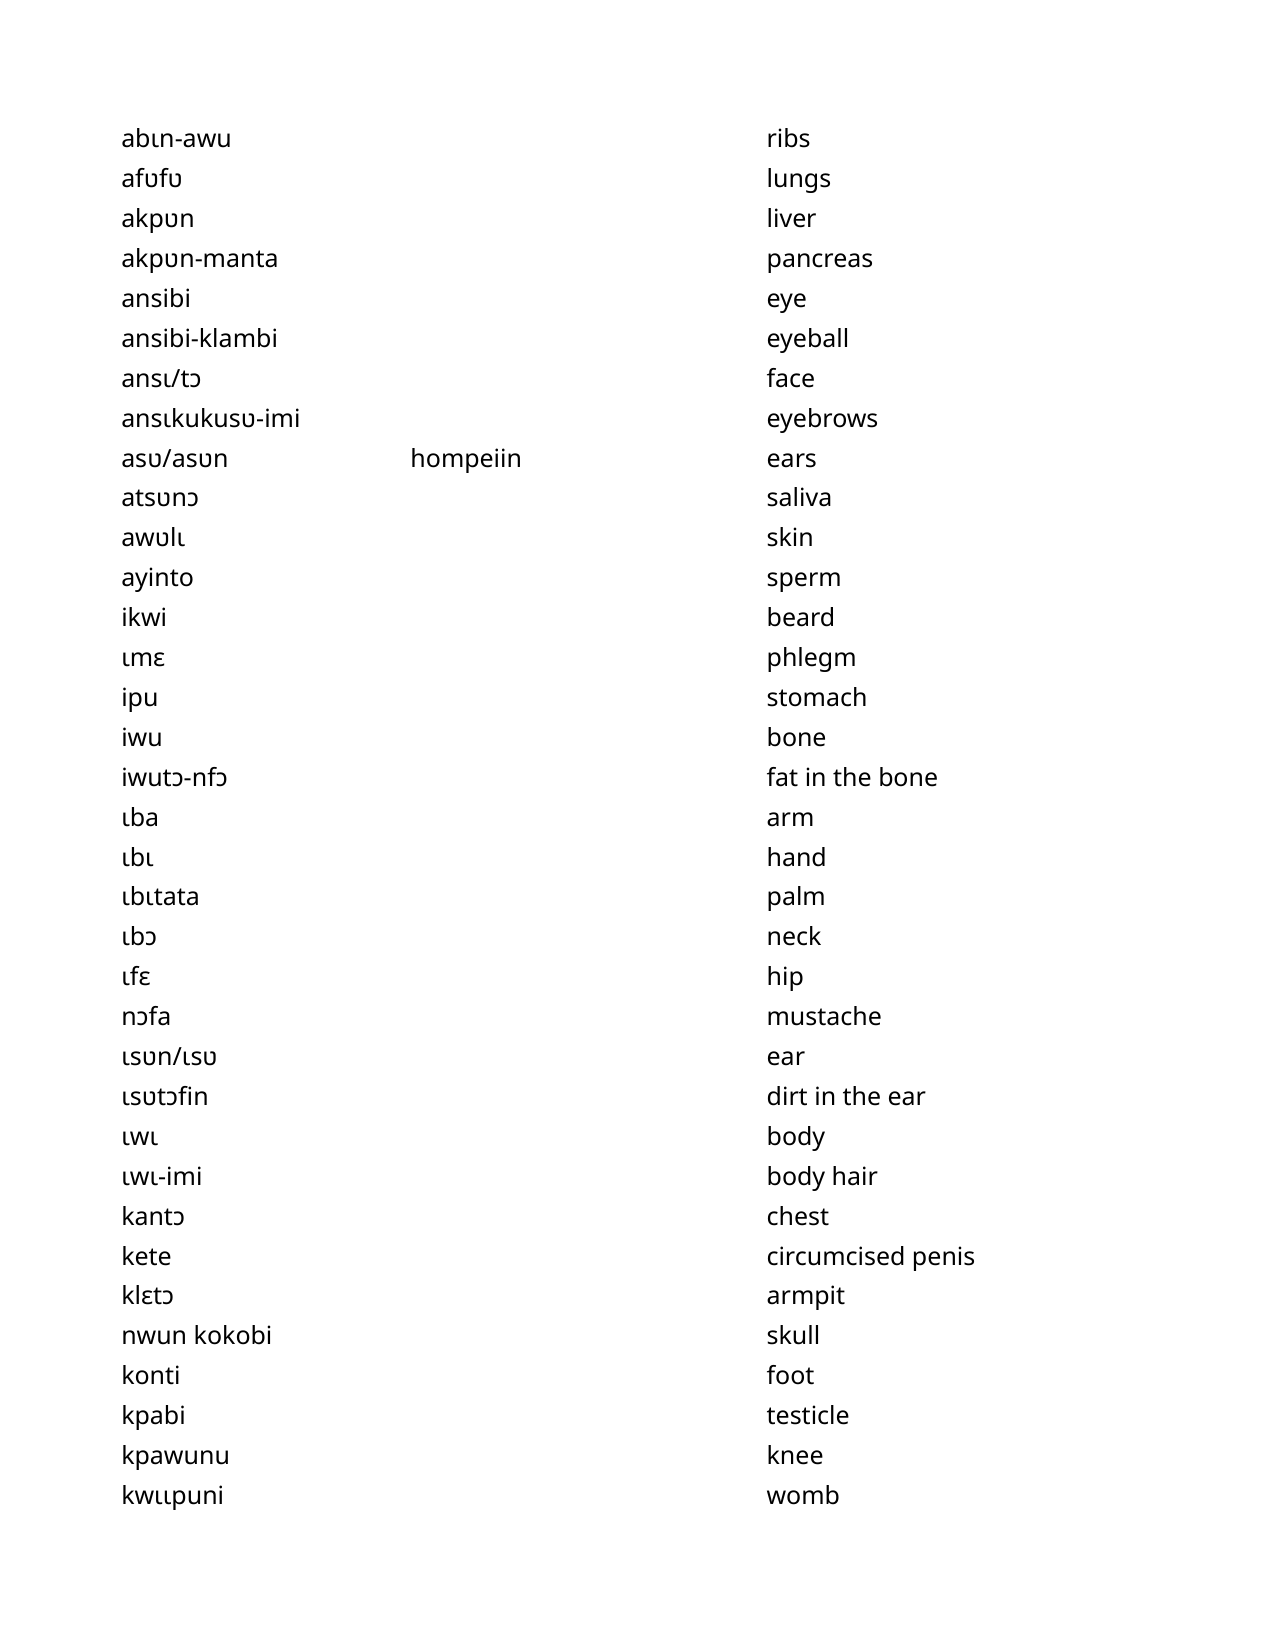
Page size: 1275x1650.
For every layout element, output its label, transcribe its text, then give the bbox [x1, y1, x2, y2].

table_cell ɩsʋn/ɩsʋ [118, 1036, 407, 1076]
table_cell ansɩkukusʋ-imi [118, 398, 407, 437]
table_cell [407, 358, 763, 397]
table_cell atsʋnɔ [118, 477, 407, 517]
table_cell [407, 1395, 763, 1435]
table_cell body hair [764, 1155, 1157, 1195]
table_cell ansibi [118, 278, 407, 318]
table_cell liver [764, 198, 1157, 238]
table_cell [407, 1475, 763, 1514]
table_cell [407, 557, 763, 597]
table_cell skull [764, 1315, 1157, 1355]
table_cell eyebrows [764, 398, 1157, 437]
table_cell chest [764, 1195, 1157, 1235]
table_cell ɩbɩtata [118, 876, 407, 916]
table_cell sperm [764, 557, 1157, 597]
table_cell [407, 1195, 763, 1235]
table_cell [407, 1355, 763, 1395]
table_cell [407, 238, 763, 278]
table_cell [407, 916, 763, 956]
table_cell ikwi [118, 597, 407, 637]
table_cell kwɩɩpuni [118, 1475, 407, 1514]
table_cell ɩbɩ [118, 836, 407, 876]
table_cell ansɩ/tɔ [118, 358, 407, 397]
table_cell kpabi [118, 1395, 407, 1435]
table_header ribs [764, 118, 1157, 158]
table_cell eye [764, 278, 1157, 318]
table_cell ɩsʋtɔfin [118, 1076, 407, 1116]
table_cell skin [764, 517, 1157, 557]
table_cell [407, 996, 763, 1036]
table_cell awʋlɩ [118, 517, 407, 557]
table_cell face [764, 358, 1157, 397]
table_cell akpʋn [118, 198, 407, 238]
table_cell [407, 1435, 763, 1474]
table_cell [407, 517, 763, 557]
table_cell eyeball [764, 318, 1157, 357]
table_cell lungs [764, 158, 1157, 198]
table_cell kete [118, 1235, 407, 1275]
table_cell circumcised penis [764, 1235, 1157, 1275]
table_cell ears [764, 437, 1157, 477]
table_cell ɩwɩ-imi [118, 1155, 407, 1195]
table_cell kpawunu [118, 1435, 407, 1474]
table_cell [407, 1116, 763, 1155]
table_cell [407, 836, 763, 876]
table_cell [407, 198, 763, 238]
table_cell stomach [764, 677, 1157, 717]
table_cell kantɔ [118, 1195, 407, 1235]
table_cell mustache [764, 996, 1157, 1036]
table_cell ɩfɛ [118, 956, 407, 996]
table_cell bone [764, 717, 1157, 756]
table_cell pancreas [764, 238, 1157, 278]
table_cell [407, 956, 763, 996]
table_cell [407, 1076, 763, 1116]
table_cell ayinto [118, 557, 407, 597]
table_cell ɩmɛ [118, 637, 407, 677]
table_cell iwu [118, 717, 407, 756]
table_cell hip [764, 956, 1157, 996]
table_cell testicle [764, 1395, 1157, 1435]
table_cell phlegm [764, 637, 1157, 677]
table_cell body [764, 1116, 1157, 1155]
table_cell iwutɔ-nfɔ [118, 756, 407, 796]
table_cell [407, 796, 763, 836]
table_cell ipu [118, 677, 407, 717]
table_cell neck [764, 916, 1157, 956]
table_cell fat in the bone [764, 756, 1157, 796]
table_cell klɛtɔ [118, 1275, 407, 1315]
table_cell armpit [764, 1275, 1157, 1315]
table_cell hand [764, 836, 1157, 876]
table_cell beard [764, 597, 1157, 637]
table_cell [407, 717, 763, 756]
table_cell ansibi-klambi [118, 318, 407, 357]
table_cell [407, 756, 763, 796]
table_cell [407, 677, 763, 717]
table_cell ear [764, 1036, 1157, 1076]
table_cell konti [118, 1355, 407, 1395]
table_cell arm [764, 796, 1157, 836]
table_cell [407, 477, 763, 517]
table_cell dirt in the ear [764, 1076, 1157, 1116]
table_cell asʋ/asʋn [118, 437, 407, 477]
table_cell foot [764, 1355, 1157, 1395]
table_cell afʋfʋ [118, 158, 407, 198]
table_cell [407, 1315, 763, 1355]
table_cell [407, 398, 763, 437]
table_cell womb [764, 1475, 1157, 1514]
table_cell [407, 1275, 763, 1315]
table_cell [407, 158, 763, 198]
table_cell [407, 876, 763, 916]
table_cell saliva [764, 477, 1157, 517]
table_cell [407, 597, 763, 637]
table_cell nwun kokobi [118, 1315, 407, 1355]
table_cell ɩbɔ [118, 916, 407, 956]
table_cell hompeiin [407, 437, 763, 477]
table_cell [407, 1235, 763, 1275]
table_cell nɔfa [118, 996, 407, 1036]
table_cell [407, 1155, 763, 1195]
table_cell [407, 1036, 763, 1076]
table_header abɩn-awu [118, 118, 407, 158]
table_cell palm [764, 876, 1157, 916]
table_cell [407, 278, 763, 318]
table_cell knee [764, 1435, 1157, 1474]
table_cell ɩba [118, 796, 407, 836]
table_cell [407, 318, 763, 357]
table_header [407, 118, 763, 158]
table_cell akpʋn-manta [118, 238, 407, 278]
table_cell ɩwɩ [118, 1116, 407, 1155]
table_cell [407, 637, 763, 677]
